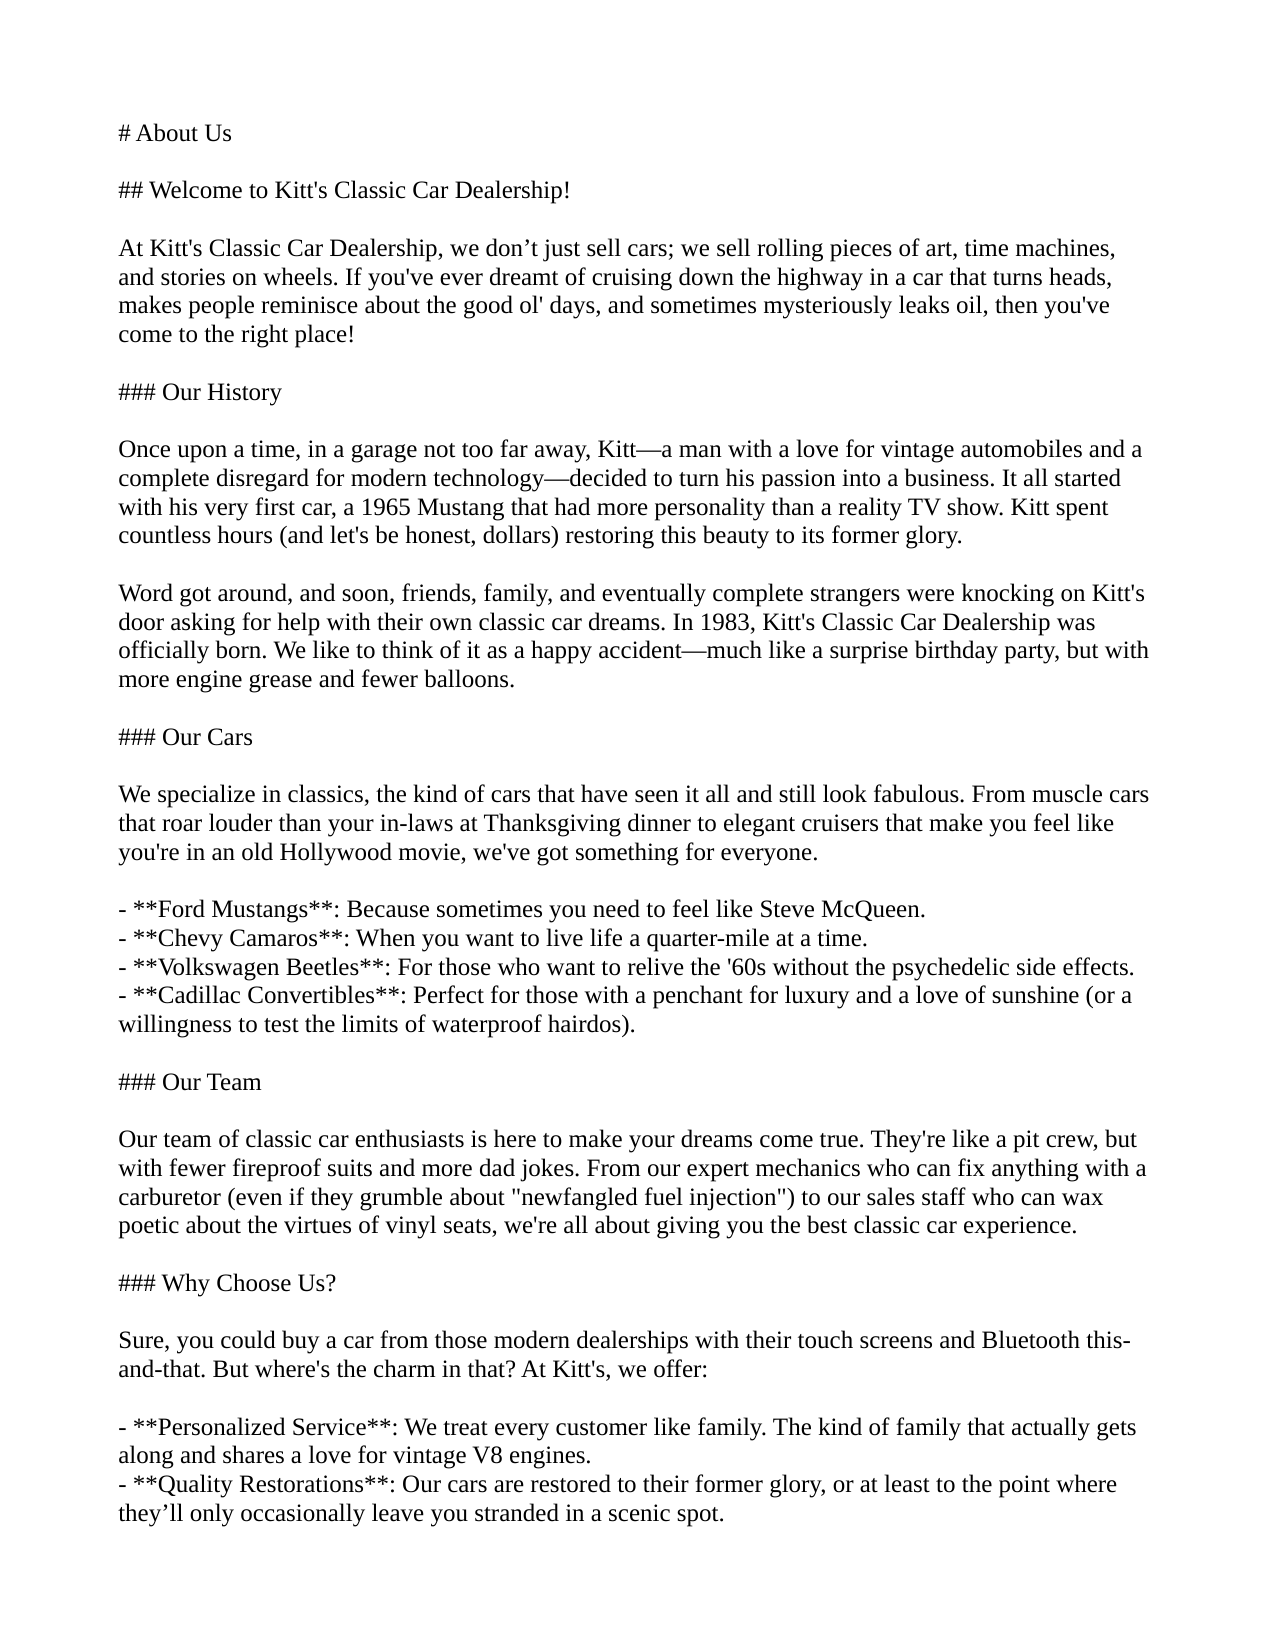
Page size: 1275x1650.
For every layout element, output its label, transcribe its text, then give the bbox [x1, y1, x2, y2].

text - **Personalized Service**: We treat every customer like family. The kind of family that actually gets along and shares a love for vintage V8 engines. [118, 1412, 1157, 1469]
text - **Quality Restorations**: Our cars are restored to their former glory, or at least to the point where they’ll only occasionally leave you stranded in a scenic spot. [118, 1469, 1157, 1527]
text ### Our Team [118, 1067, 1157, 1096]
text ### Our Cars [118, 722, 1157, 751]
text Our team of classic car enthusiasts is here to make your dreams come true. They're like a pit crew, but with fewer fireproof suits and more dad jokes. From our expert mechanics who can fix anything with a carburetor (even if they grumble about "newfangled fuel injection") to our sales staff who can wax poetic about the virtues of vinyl seats, we're all about giving you the best classic car experience. [118, 1124, 1157, 1239]
text ### Why Choose Us? [118, 1268, 1157, 1297]
text - **Cadillac Convertibles**: Perfect for those with a penchant for luxury and a love of sunshine (or a willingness to test the limits of waterproof hairdos). [118, 981, 1157, 1038]
text At Kitt's Classic Car Dealership, we don’t just sell cars; we sell rolling pieces of art, time machines, and stories on wheels. If you've ever dreamt of cruising down the highway in a car that turns heads, makes people reminisce about the good ol' days, and sometimes mysteriously leaks oil, then you've come to the right place! [118, 233, 1157, 348]
text Sure, you could buy a car from those modern dealerships with their touch screens and Bluetooth this-and-that. But where's the charm in that? At Kitt's, we offer: [118, 1326, 1157, 1383]
text - **Chevy Camaros**: When you want to live life a quarter-mile at a time. [118, 923, 1157, 952]
text Once upon a time, in a garage not too far away, Kitt—a man with a love for vintage automobiles and a complete disregard for modern technology—decided to turn his passion into a business. It all started with his very first car, a 1965 Mustang that had more personality than a reality TV show. Kitt spent countless hours (and let's be honest, dollars) restoring this beauty to its former glory. [118, 434, 1157, 549]
text ### Our History [118, 377, 1157, 406]
text # About Us [118, 118, 1157, 147]
text Word got around, and soon, friends, family, and eventually complete strangers were knocking on Kitt's door asking for help with their own classic car dreams. In 1983, Kitt's Classic Car Dealership was officially born. We like to think of it as a happy accident—much like a surprise birthday party, but with more engine grease and fewer balloons. [118, 578, 1157, 693]
text ## Welcome to Kitt's Classic Car Dealership! [118, 176, 1157, 204]
text We specialize in classics, the kind of cars that have seen it all and still look fabulous. From muscle cars that roar louder than your in-laws at Thanksgiving dinner to elegant cruisers that make you feel like you're in an old Hollywood movie, we've got something for everyone. [118, 779, 1157, 866]
text - **Ford Mustangs**: Because sometimes you need to feel like Steve McQueen. [118, 894, 1157, 923]
text - **Volkswagen Beetles**: For those who want to relive the '60s without the psychedelic side effects. [118, 952, 1157, 981]
